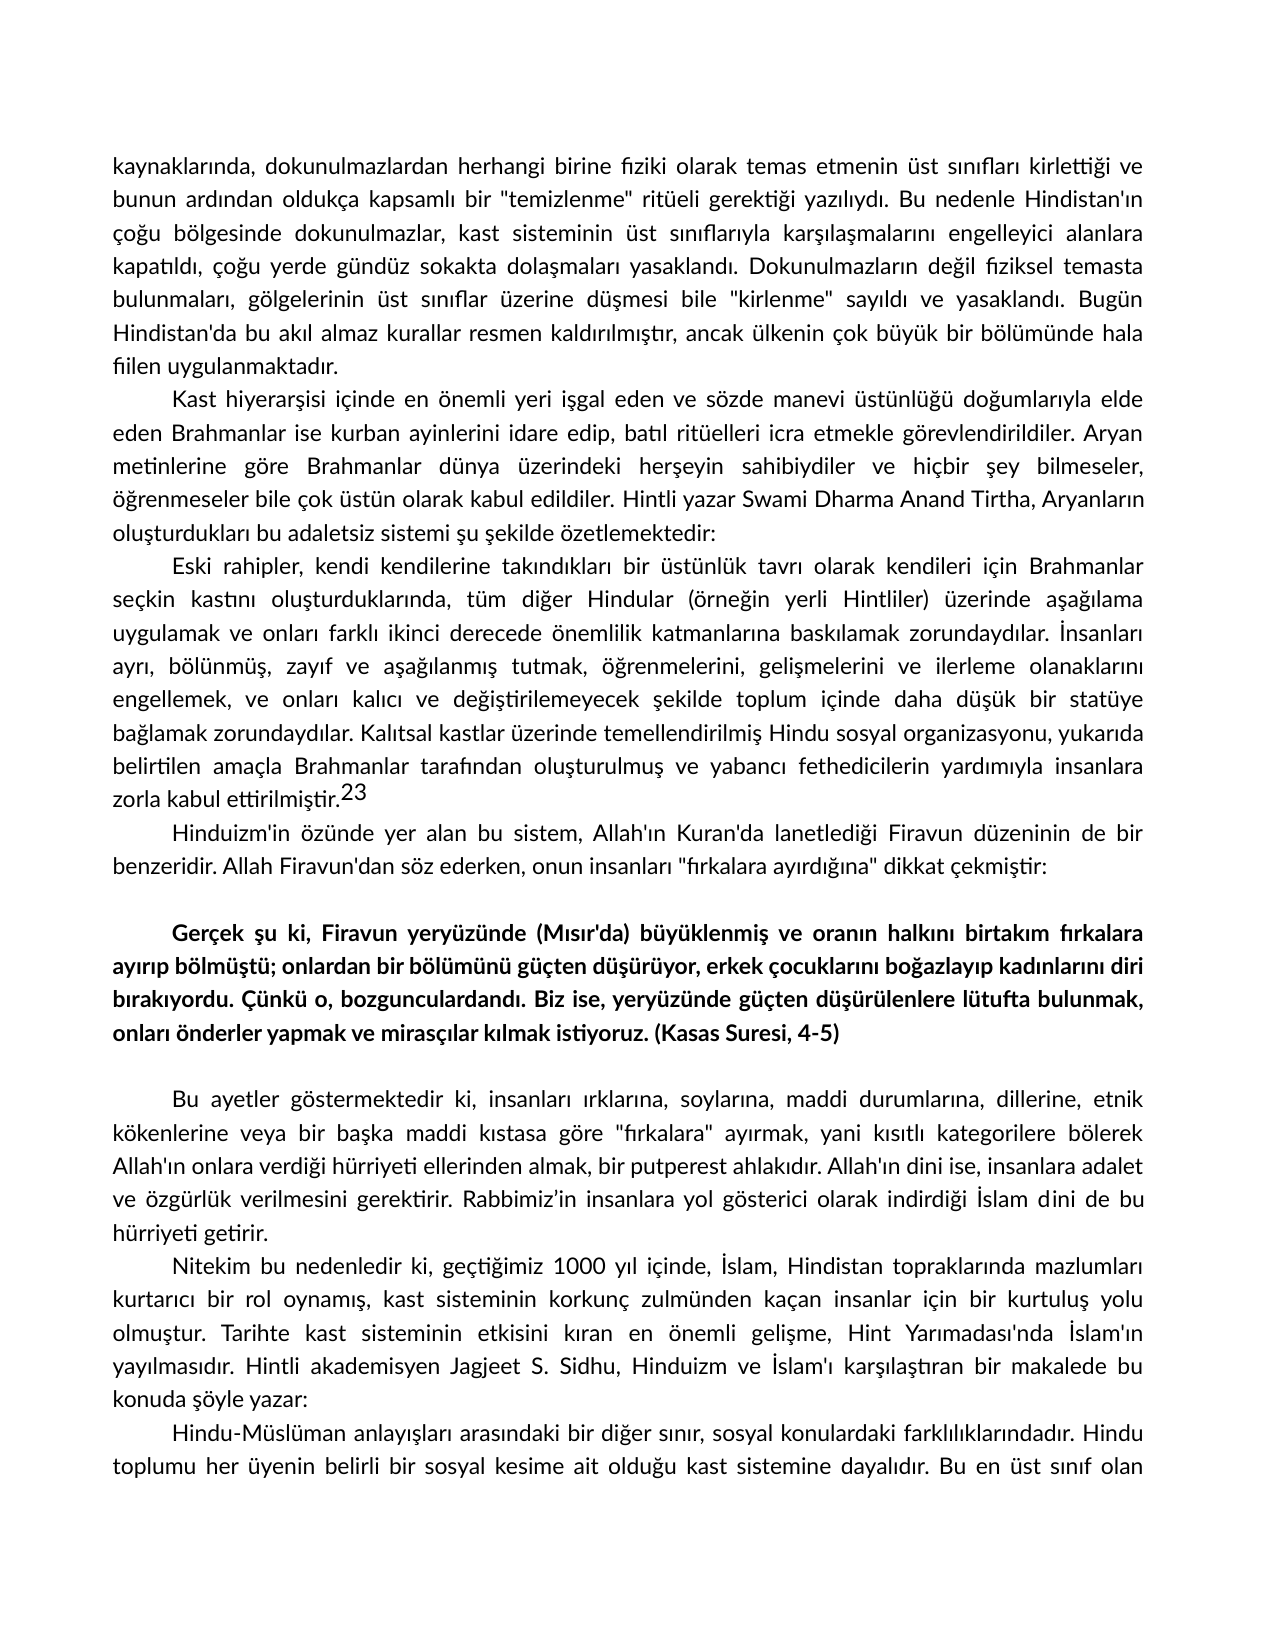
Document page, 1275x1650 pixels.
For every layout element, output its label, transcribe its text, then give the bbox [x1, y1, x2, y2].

text kaynaklarında, dokunulmazlardan herhangi birine fiziki olarak temas etmenin üst sınıfları kirlettiği ve bunun ardından oldukça kapsamlı bir "temizlenme" ritüeli gerektiği yazılıydı. Bu nedenle Hindistan'ın çoğu bölgesinde dokunulmazlar, kast sisteminin üst sınıflarıyla karşılaşmalarını engelleyici alanlara kapatıldı, çoğu yerde gündüz sokakta dolaşmaları yasaklandı. Dokunulmazların değil fiziksel temasta bulunmaları, gölgelerinin üst sınıflar üzerine düşmesi bile "kirlenme" sayıldı ve yasaklandı. Bugün Hindistan'da bu akıl almaz kurallar resmen kaldırılmıştır, ancak ülkenin çok büyük bir bölümünde hala fiilen uygulanmaktadır. [112, 148, 1145, 381]
text Hindu-Müslüman anlayışları arasındaki bir diğer sınır, sosyal konulardaki farklılıklarındadır. Hindu toplumu her üyenin belirli bir sosyal kesime ait olduğu kast sistemine dayalıdır. Bu en üst sınıf olan [112, 1414, 1145, 1481]
text Eski rahipler, kendi kendilerine takındıkları bir üstünlük tavrı olarak kendileri için Brahmanlar seçkin kastını oluşturduklarında, tüm diğer Hindular (örneğin yerli Hintliler) üzerinde aşağılama uygulamak ve onları farklı ikinci derecede önemlilik katmanlarına baskılamak zorundaydılar. İnsanları ayrı, bölünmüş, zayıf ve aşağılanmış tutmak, öğrenmelerini, gelişmelerini ve ilerleme olanaklarını engellemek, ve onları kalıcı ve değiştirilemeyecek şekilde toplum içinde daha düşük bir statüye bağlamak zorundaydılar. Kalıtsal kastlar üzerinde temellendirilmiş Hindu sosyal organizasyonu, yukarıda belirtilen amaçla Brahmanlar tarafından oluşturulmuş ve yabancı fethedicilerin yardımıyla insanlara zorla kabul ettirilmiştir.23 [112, 548, 1145, 814]
text Hinduizm'in özünde yer alan bu sistem, Allah'ın Kuran'da lanetlediği Firavun düzeninin de bir benzeridir. Allah Firavun'dan söz ederken, onun insanları "fırkalara ayırdığına" dikkat çekmiştir: [112, 814, 1145, 881]
text Bu ayetler göstermektedir ki, insanları ırklarına, soylarına, maddi durumlarına, dillerine, etnik kökenlerine veya bir başka maddi kıstasa göre "fırkalara" ayırmak, yani kısıtlı kategorilere bölerek Allah'ın onlara verdiği hürriyeti ellerinden almak, bir putperest ahlakıdır. Allah'ın dini ise, insanlara adalet ve özgürlük verilmesini gerektirir. Rabbimiz’in insanlara yol gösterici olarak indirdiği İslam dini de bu hürriyeti getirir. [112, 1081, 1145, 1248]
text Gerçek şu ki, Firavun yeryüzünde (Mısır'da) büyüklenmiş ve oranın halkını birtakım fırkalara ayırıp bölmüştü; onlardan bir bölümünü güçten düşürüyor, erkek çocuklarını boğazlayıp kadınlarını diri bırakıyordu. Çünkü o, bozgunculardandı. Biz ise, yeryüzünde güçten düşürülenlere lütufta bulunmak, onları önderler yapmak ve mirasçılar kılmak istiyoruz. (Kasas Suresi, 4-5) [112, 914, 1145, 1048]
text Nitekim bu nedenledir ki, geçtiğimiz 1000 yıl içinde, İslam, Hindistan topraklarında mazlumları kurtarıcı bir rol oynamış, kast sisteminin korkunç zulmünden kaçan insanlar için bir kurtuluş yolu olmuştur. Tarihte kast sisteminin etkisini kıran en önemli gelişme, Hint Yarımadası'nda İslam'ın yayılmasıdır. Hintli akademisyen Jagjeet S. Sidhu, Hinduizm ve İslam'ı karşılaştıran bir makalede bu konuda şöyle yazar: [112, 1248, 1145, 1414]
text Kast hiyerarşisi içinde en önemli yeri işgal eden ve sözde manevi üstünlüğü doğumlarıyla elde eden Brahmanlar ise kurban ayinlerini idare edip, batıl ritüelleri icra etmekle görevlendirildiler. Aryan metinlerine göre Brahmanlar dünya üzerindeki herşeyin sahibiydiler ve hiçbir şey bilmeseler, öğrenmeseler bile çok üstün olarak kabul edildiler. Hintli yazar Swami Dharma Anand Tirtha, Aryanların oluşturdukları bu adaletsiz sistemi şu şekilde özetlemektedir: [112, 381, 1145, 548]
